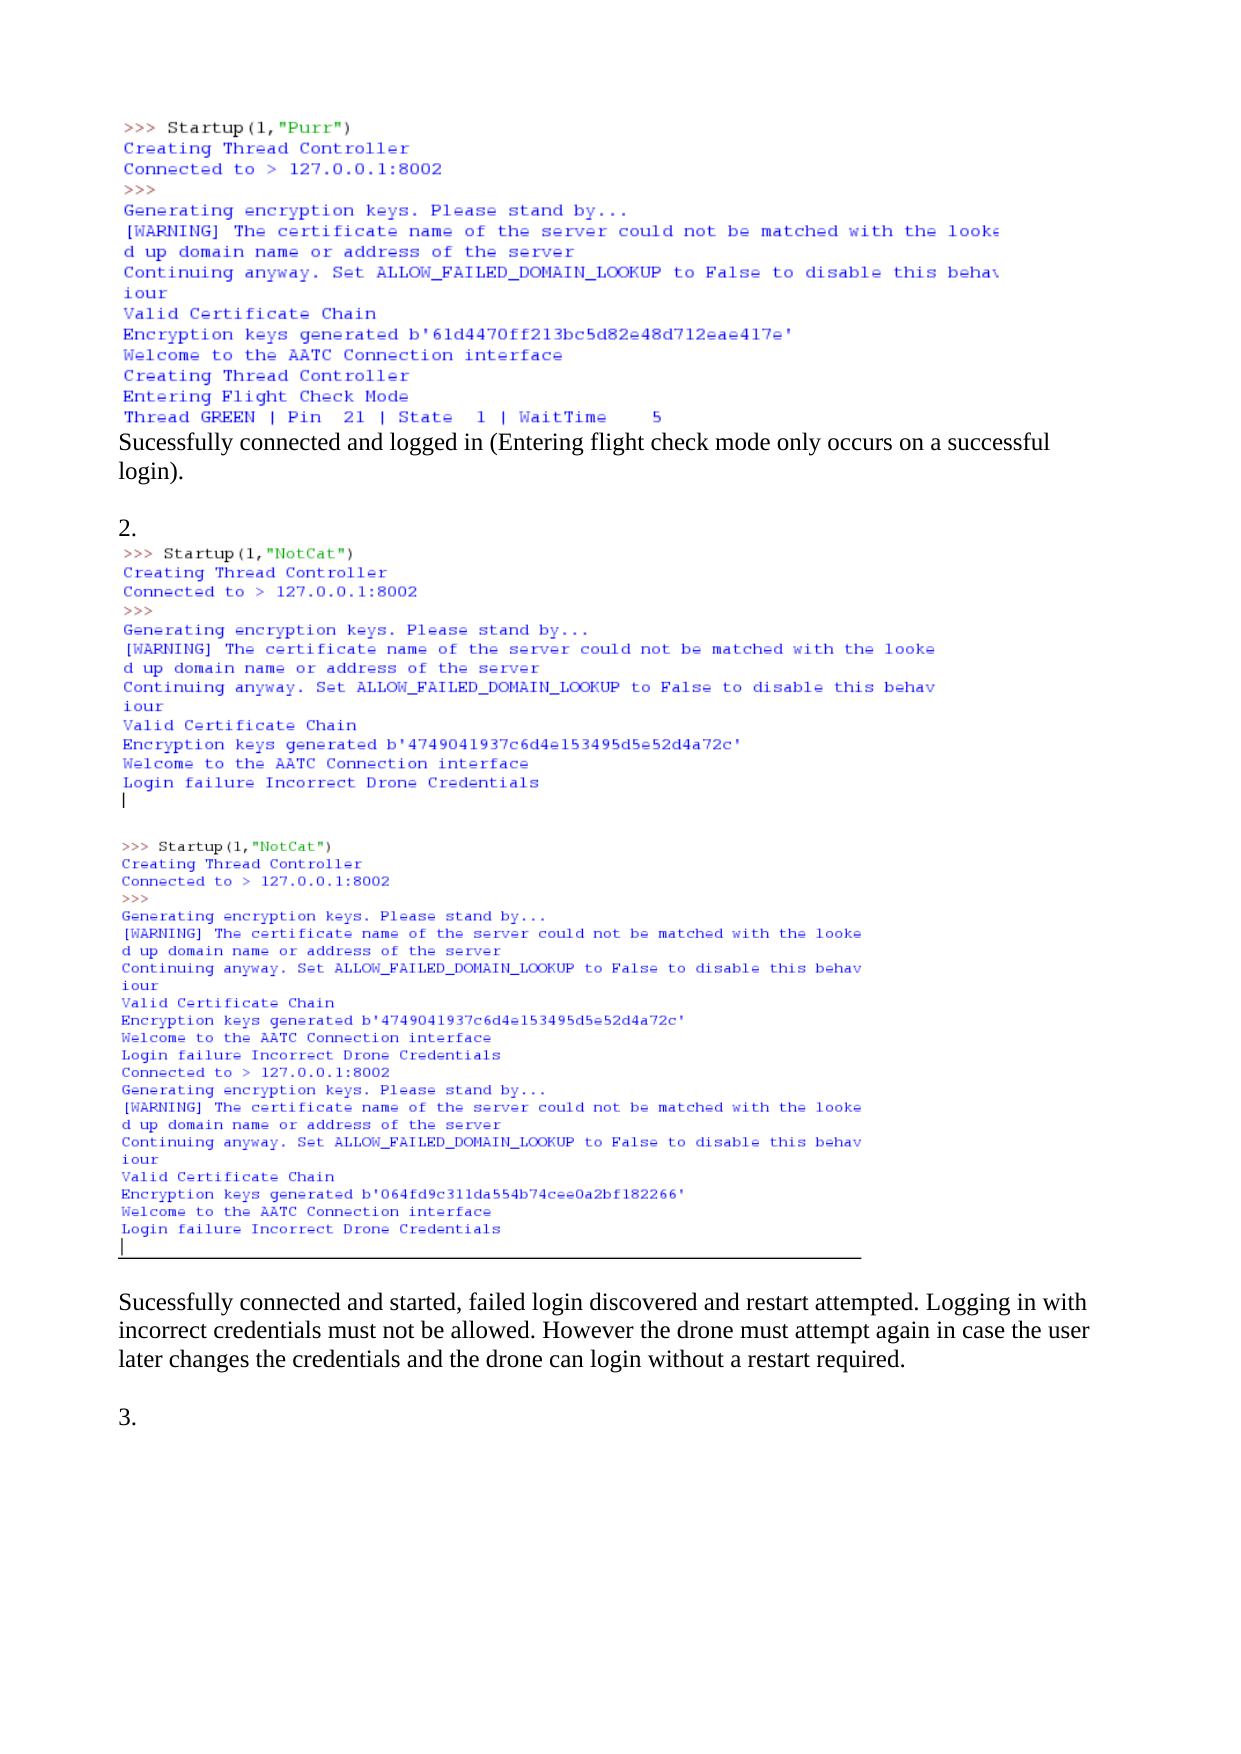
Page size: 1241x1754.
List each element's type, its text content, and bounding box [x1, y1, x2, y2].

picture [118, 542, 938, 808]
picture [118, 836, 862, 1259]
text 3. [118, 1402, 1122, 1431]
text 2. [118, 513, 1122, 542]
picture [118, 118, 999, 428]
text Sucessfully connected and logged in (Entering flight check mode only occurs on a successful login). [118, 118, 1122, 485]
text Sucessfully connected and started, failed login discovered and restart attempted. Logging in with incorrect credentials must not be allowed. However the drone must attempt again in case the user later changes the credentials and the drone can login without a restart required. [118, 1287, 1122, 1373]
